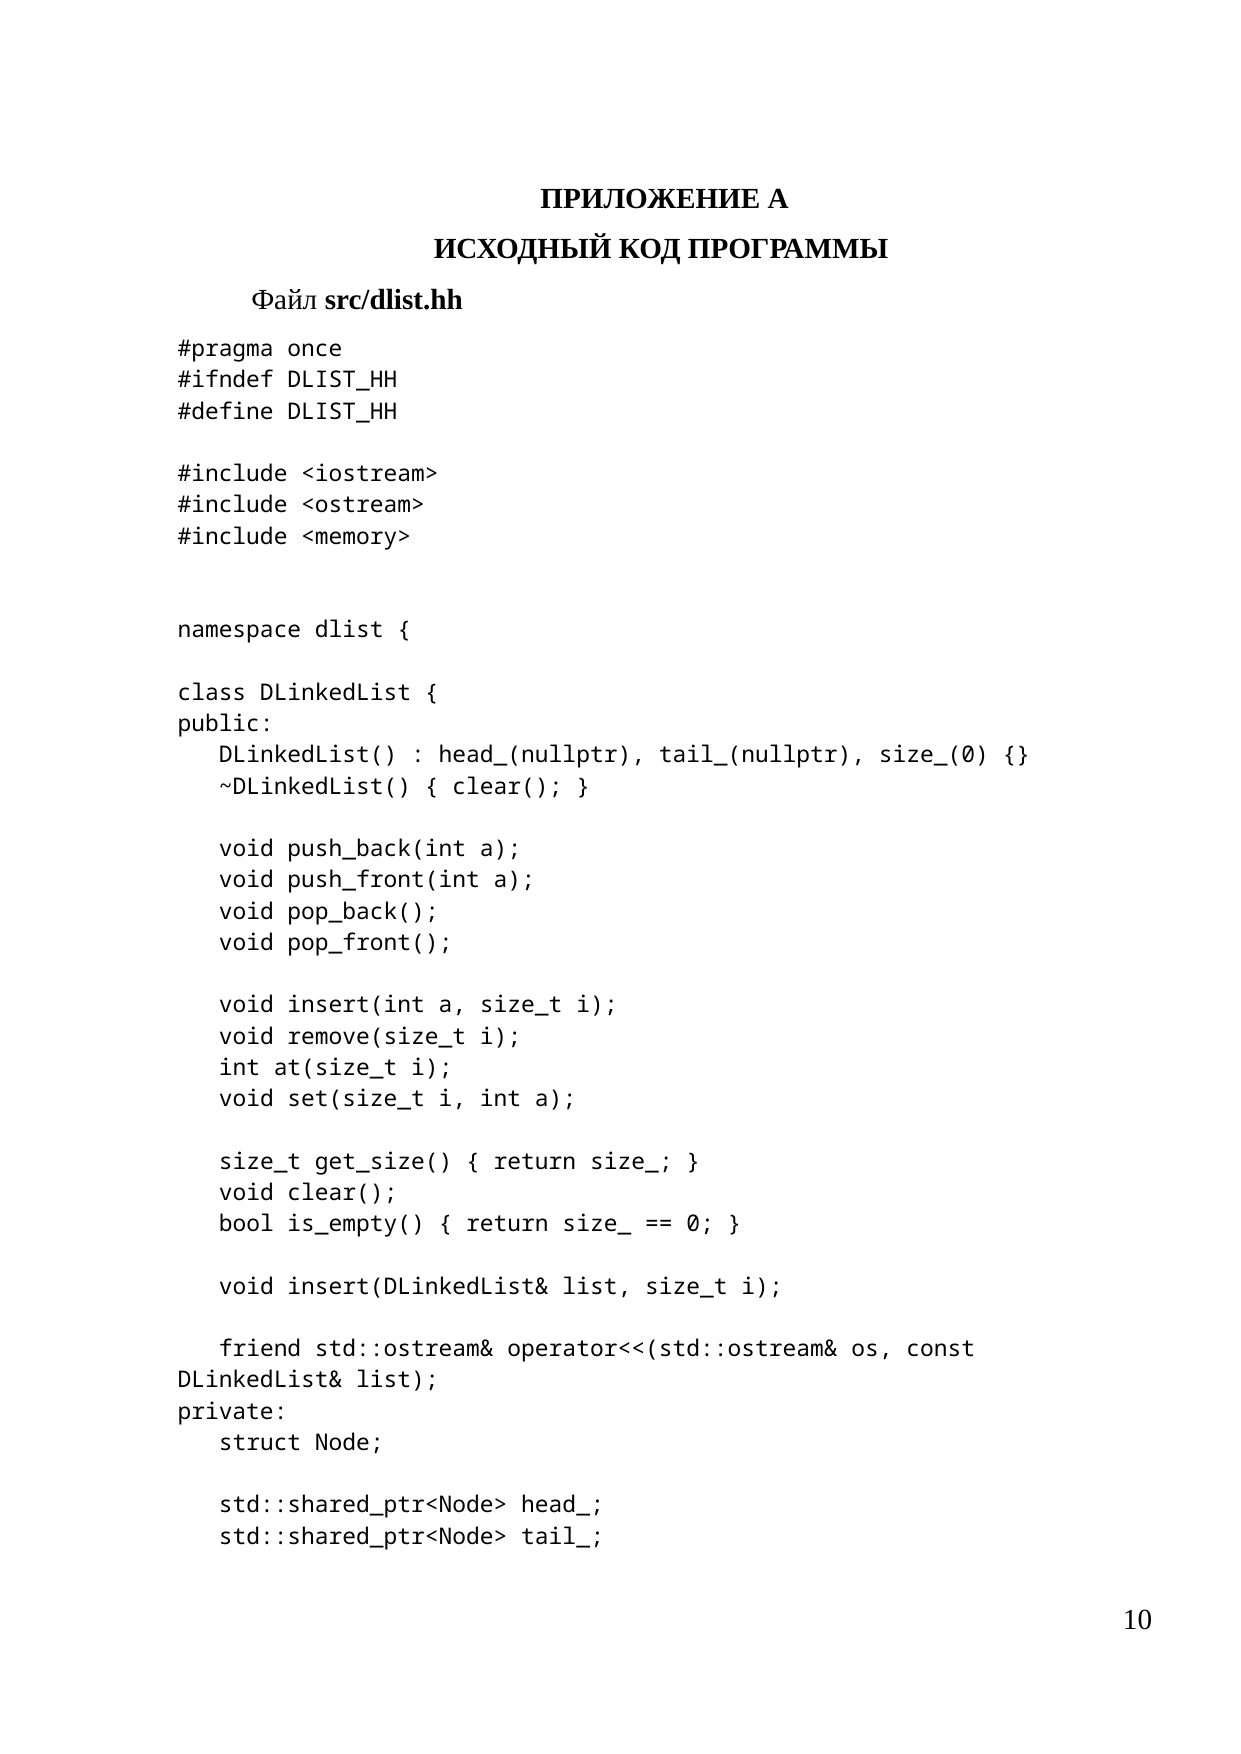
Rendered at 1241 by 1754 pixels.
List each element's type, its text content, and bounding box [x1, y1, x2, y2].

subtitle Приложение А Исходный код программы [177, 181, 1152, 265]
text #pragma once #ifndef DLIST_HH #define DLIST_HH #include <iostream> #include <ostream> #include <memory> namespace dlist { class DLinkedList { public: DLinkedList() : head_(nullptr), tail_(nullptr), size_(0) {} ~DLinkedList() { clear(); } void push_back(int a); void push_front(int a); void pop_back(); void pop_front(); void insert(int a, size_t i); void remove(size_t i); int at(size_t i); void set(size_t i, int a); size_t get_size() { return size_; } void clear(); bool is_empty() { return size_ == 0; } void insert(DLinkedList& list, size_t i); friend std::ostream& operator<<(std::ostream& os, const DLinkedList& list); private: struct Node; std::shared_ptr<Node> head_; std::shared_ptr<Node> tail_; [177, 332, 1152, 1551]
text Файл src/dlist.hh [177, 282, 1152, 315]
